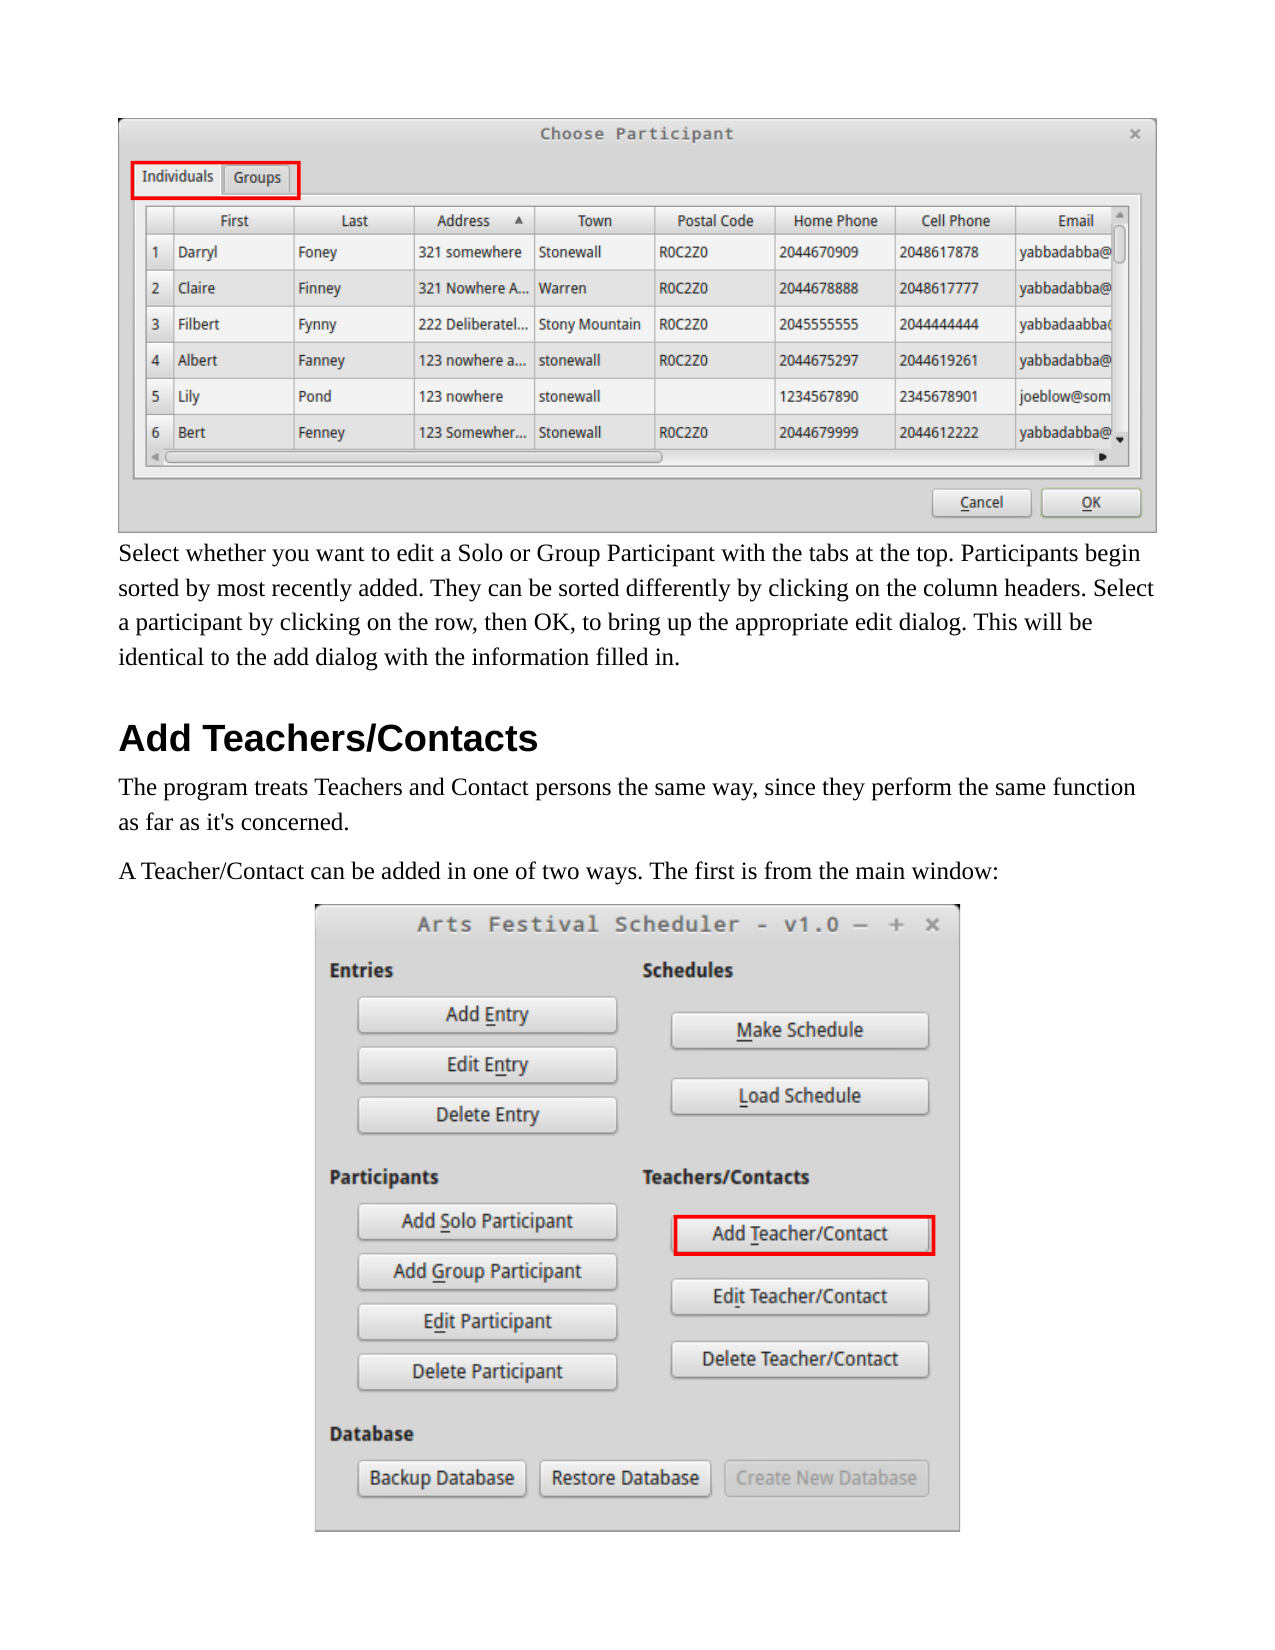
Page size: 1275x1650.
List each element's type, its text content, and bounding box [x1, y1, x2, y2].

picture [314, 904, 961, 1532]
subtitle Add Teachers/Contacts [118, 716, 1157, 760]
text A Teacher/Contact can be added in one of two ways. The first is from the main window: [118, 856, 1157, 884]
text Select whether you want to edit a Solo or Group Participant with the tabs at the top. Participants begin sorted by most recently added. They can be sorted differently by clicking on the column headers. Select a participant by clicking on the row, then OK, to bring up the appropriate edit dialog. This will be identical to the add dialog with the information filled in. [118, 533, 1157, 671]
text The program treats Teachers and Contact persons the same way, since they perform the same function as far as it's concerned. [118, 772, 1157, 835]
picture [118, 118, 1157, 533]
